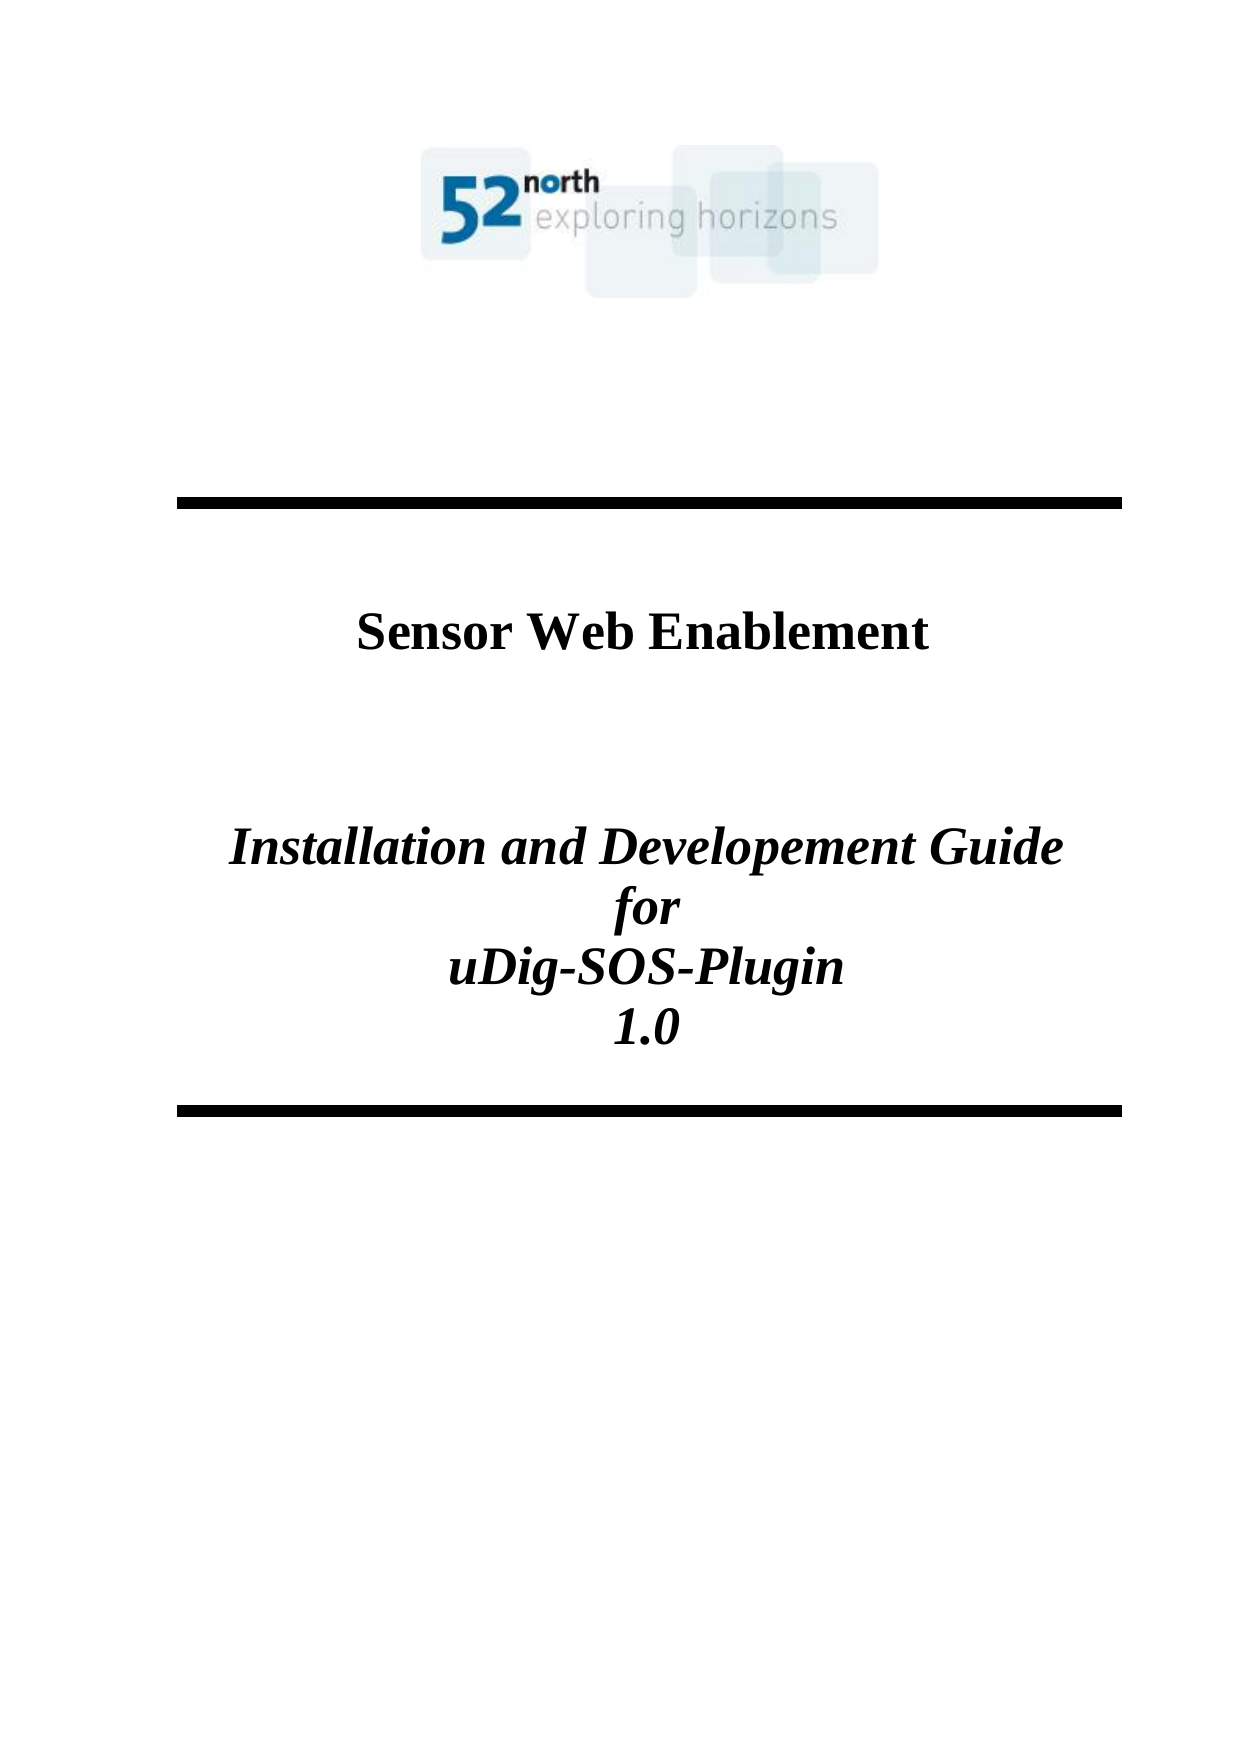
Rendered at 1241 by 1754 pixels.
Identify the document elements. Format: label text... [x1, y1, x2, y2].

picture [420, 145, 879, 298]
text 1.0 [177, 996, 1122, 1056]
text Installation and Developement Guide [177, 816, 1122, 876]
text for [177, 876, 1122, 936]
title Sensor Web Enablement [177, 601, 1122, 661]
text uDig-SOS-Plugin [177, 936, 1122, 996]
